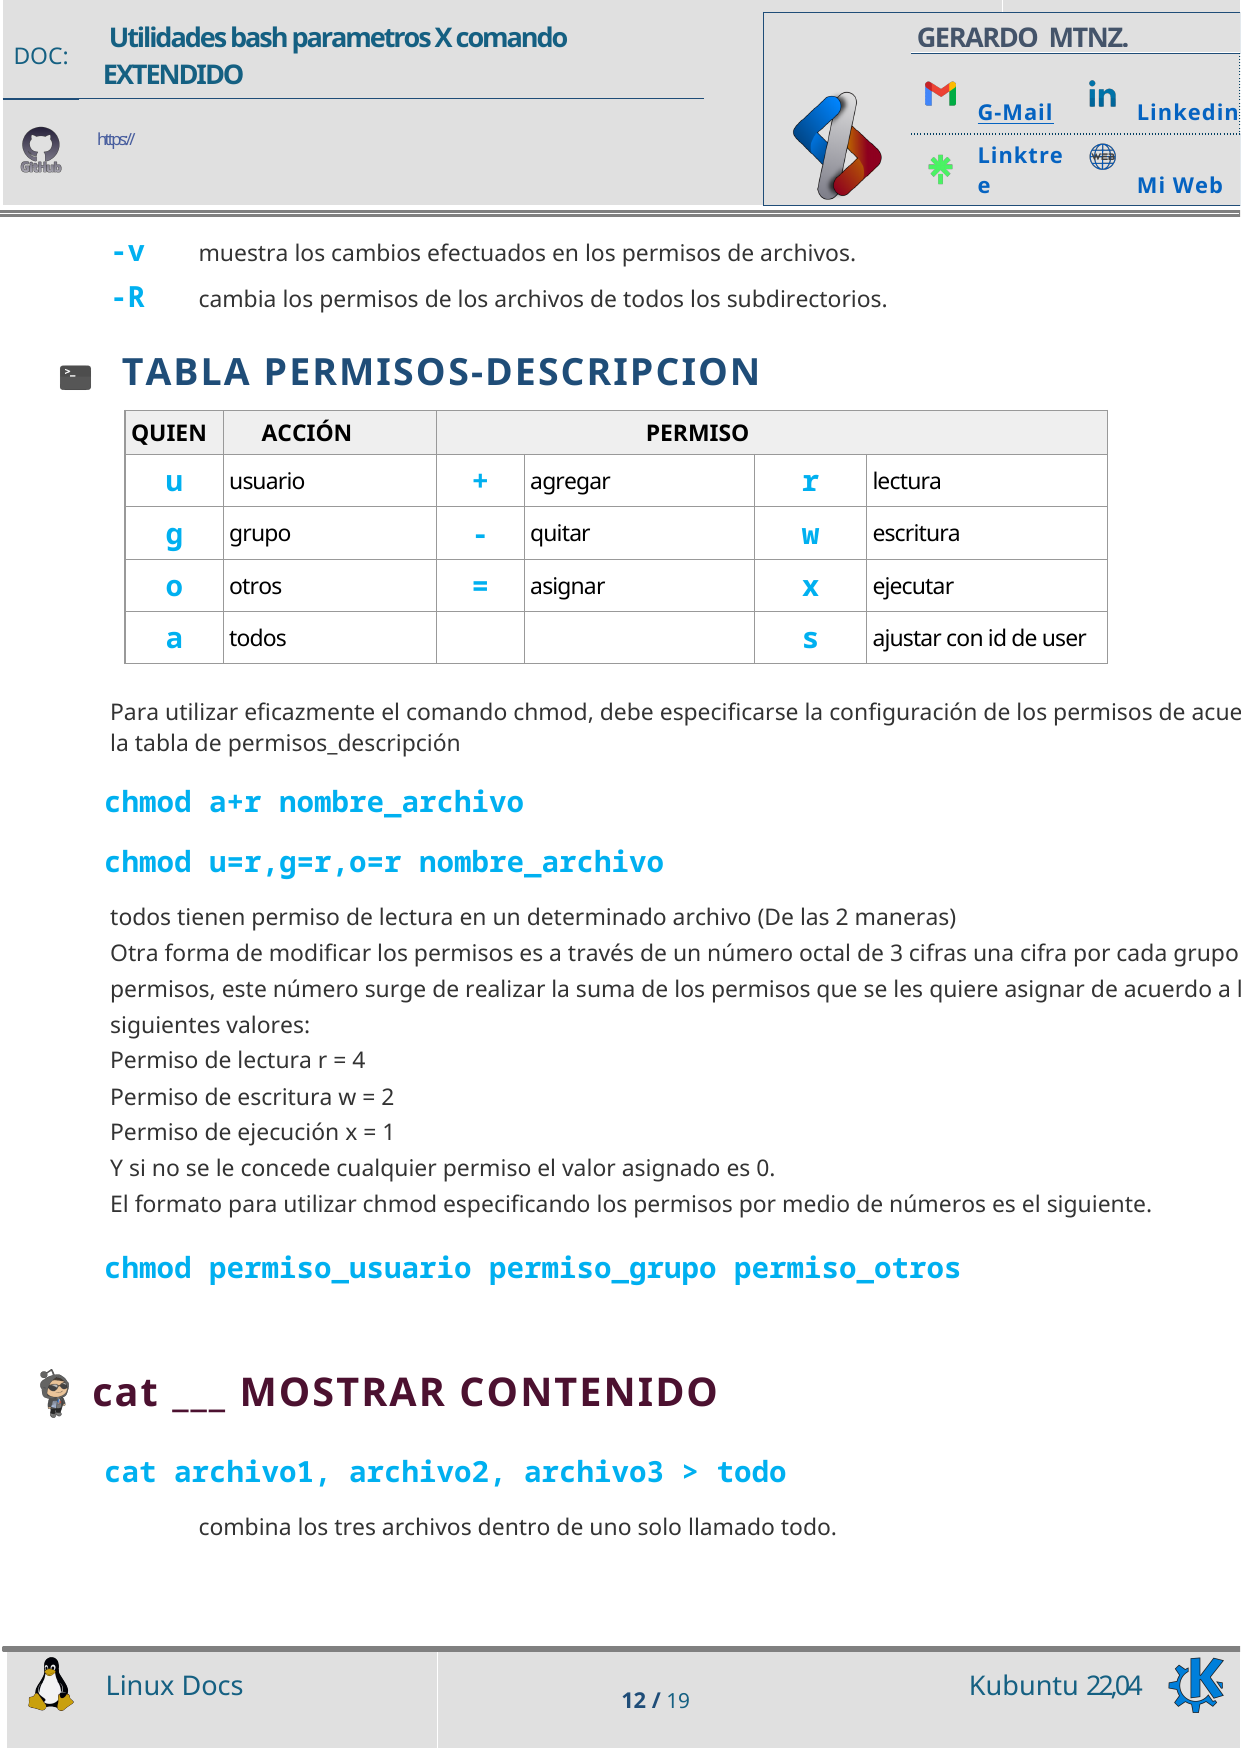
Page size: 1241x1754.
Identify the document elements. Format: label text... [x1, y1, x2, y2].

text Para utilizar eficazmente el comando chmod, debe especificarse la configuración de los permisos de acuerdo a la tabla de permisos_descripción [110, 696, 1240, 758]
table_cell w [755, 507, 866, 558]
text chmod a+r nombre_archivo [104, 782, 1240, 821]
table_cell usuario [224, 455, 436, 506]
text -R cambia los permisos de los archivos de todos los subdirectorios. [110, 276, 1240, 316]
text Permiso de escritura w = 2 [110, 1080, 1240, 1112]
table_cell + [437, 455, 524, 506]
table_cell todos [224, 612, 436, 663]
picture [1086, 77, 1119, 110]
text Permiso de ejecución x = 1 [110, 1116, 1240, 1148]
table_header PERMISO [437, 411, 1107, 454]
table_header QUIEN [126, 411, 223, 454]
table_cell o [126, 560, 223, 611]
table_cell otros [224, 560, 436, 611]
table_cell asignar [525, 560, 754, 611]
table_cell ajustar con id de user [867, 612, 1107, 663]
table_cell u [126, 455, 223, 506]
table_cell = [437, 560, 524, 611]
text todos tienen permiso de lectura en un determinado archivo (De las 2 maneras) [110, 901, 1240, 932]
text chmod permiso_usuario permiso_grupo permiso_otros [104, 1248, 1240, 1287]
picture [12, 122, 70, 177]
picture [924, 77, 957, 110]
text -v muestra los cambios efectuados en los permisos de archivos. [110, 230, 1240, 270]
text Permiso de lectura r = 4 [110, 1044, 1240, 1076]
text El formato para utilizar chmod especificando los permisos por medio de números es el siguiente. [110, 1188, 1240, 1219]
picture [1086, 140, 1119, 173]
table_cell - [437, 507, 524, 558]
subtitle cat ___ MOSTRAR CONTENIDO [39, 1364, 1240, 1418]
table_cell escritura [867, 507, 1107, 558]
text Otra forma de modificar los permisos es a través de un número octal de 3 cifras una cifra por cada grupo de permisos, este número surge de realizar la suma de los permisos que se les quiere asignar de acuerdo a los siguientes valores: [110, 937, 1240, 1040]
table_cell a [126, 612, 223, 663]
subtitle TABLA PERMISOS-DESCRIPCION [57, 345, 1185, 396]
picture [40, 1369, 69, 1418]
picture [783, 85, 891, 200]
table_cell [525, 612, 754, 663]
text cat archivo1, archivo2, archivo3 > todo [104, 1451, 1240, 1491]
picture [20, 1655, 80, 1715]
table_cell g [126, 507, 223, 558]
text chmod u=r,g=r,o=r nombre_archivo [104, 841, 1240, 881]
table_cell s [755, 612, 866, 663]
picture [925, 154, 956, 185]
text Y si no se le concede cualquier permiso el valor asignado es 0. [110, 1152, 1240, 1183]
table_cell quitar [525, 507, 754, 558]
text combina los tres archivos dentro de uno solo llamado todo. [110, 1511, 1240, 1542]
table_cell x [755, 560, 866, 611]
table_cell ejecutar [867, 560, 1107, 611]
table_cell [437, 612, 524, 663]
table_cell lectura [867, 455, 1107, 506]
table_cell r [755, 455, 866, 506]
picture [1166, 1655, 1226, 1715]
table_cell agregar [525, 455, 754, 506]
table_cell grupo [224, 507, 436, 558]
table_header ACCIÓN [224, 411, 436, 454]
